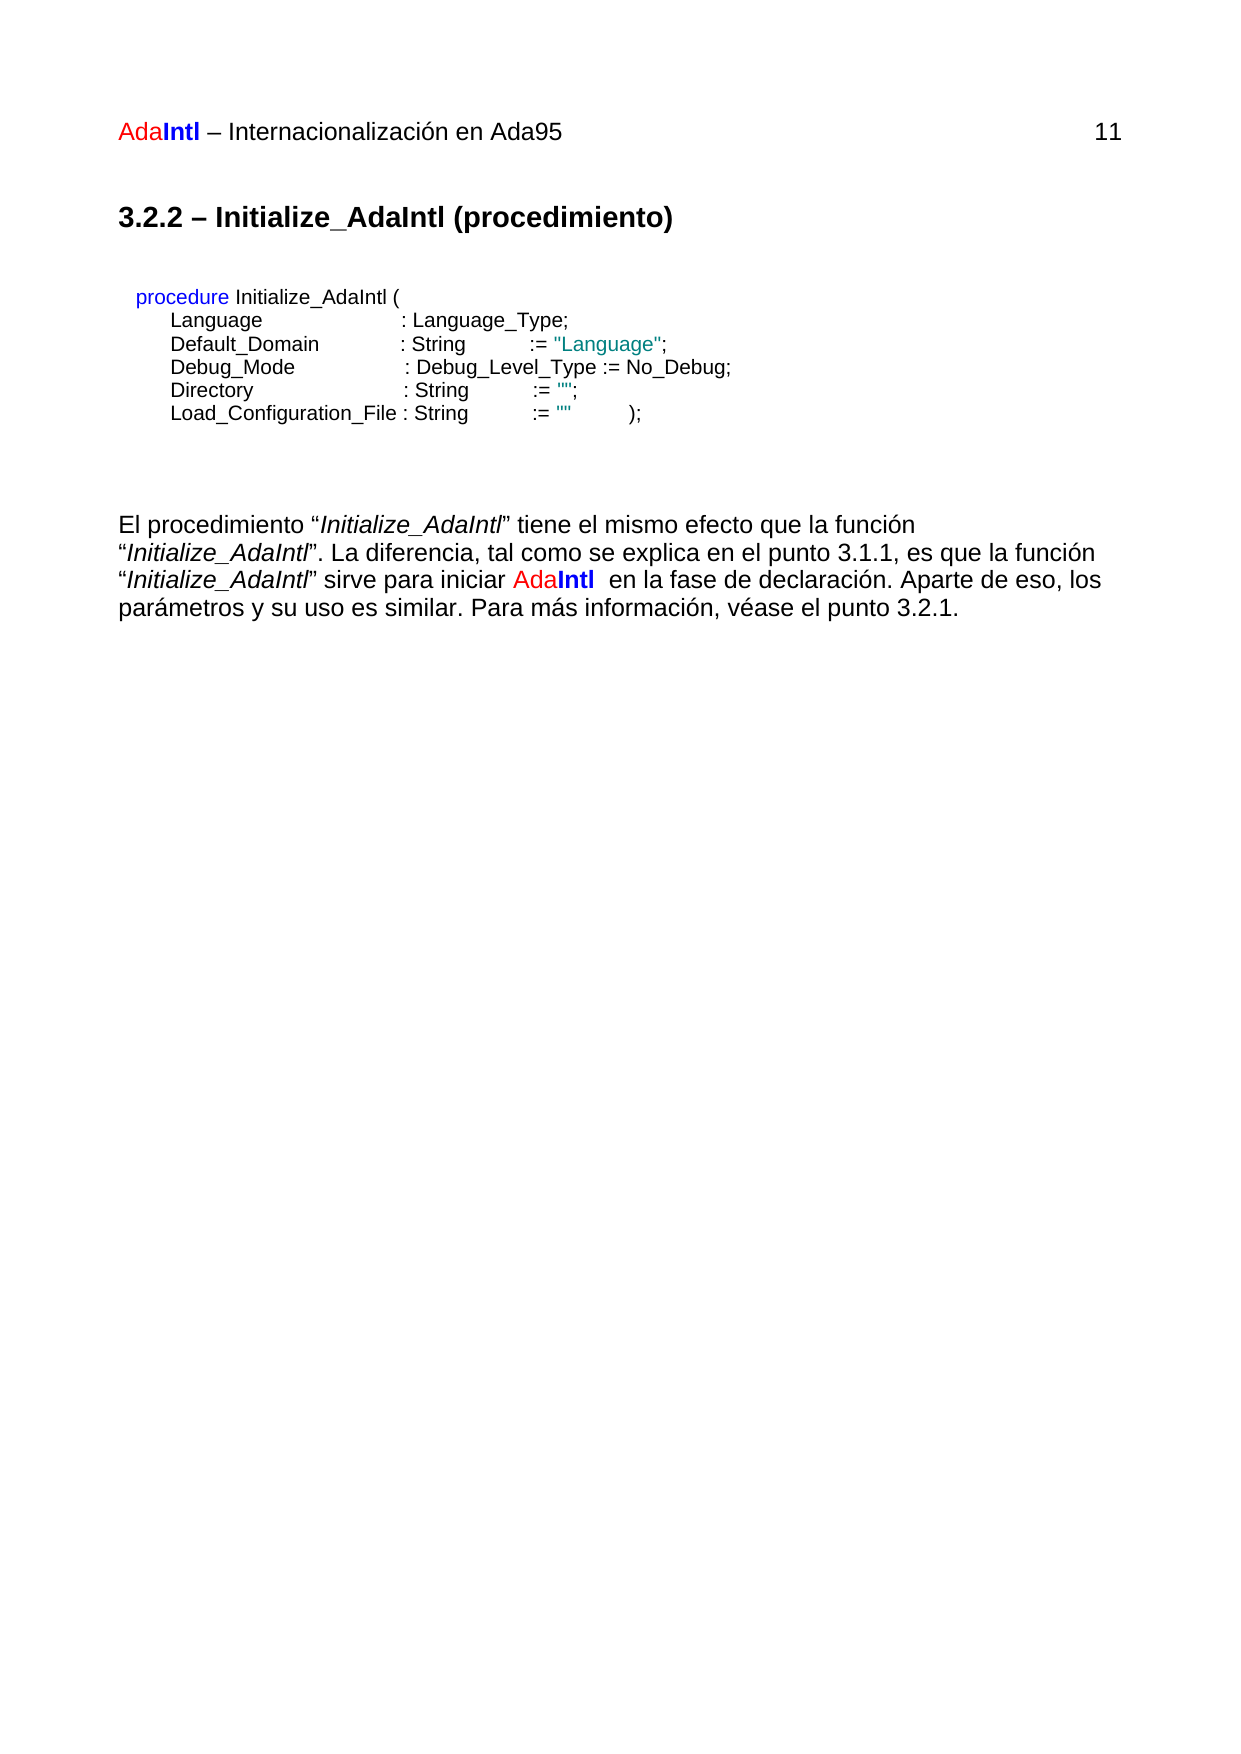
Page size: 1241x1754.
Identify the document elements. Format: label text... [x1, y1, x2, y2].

text Load_Configuration_File : String := "" ); [118, 402, 1122, 425]
text Default_Domain : String := "Language"; [118, 332, 1122, 356]
text Debug_Mode : Debug_Level_Type := No_Debug; [118, 356, 1122, 379]
text procedure Initialize_AdaIntl ( [118, 286, 1122, 309]
subtitle 3.2.2 – Initialize_AdaIntl (procedimiento) [118, 201, 1122, 233]
text Language : Language_Type; [118, 309, 1122, 332]
text Directory : String := ""; [118, 379, 1122, 402]
text El procedimiento “Initialize_AdaIntl” tiene el mismo efecto que la función “Initialize_AdaIntl”. La diferencia, tal como se explica en el punto 3.1.1, es que la función “Initialize_AdaIntl” sirve para iniciar AdaIntl en la fase de declaración. Aparte de eso, los parámetros y su uso es similar. Para más información, véase el punto 3.2.1. [118, 511, 1122, 622]
